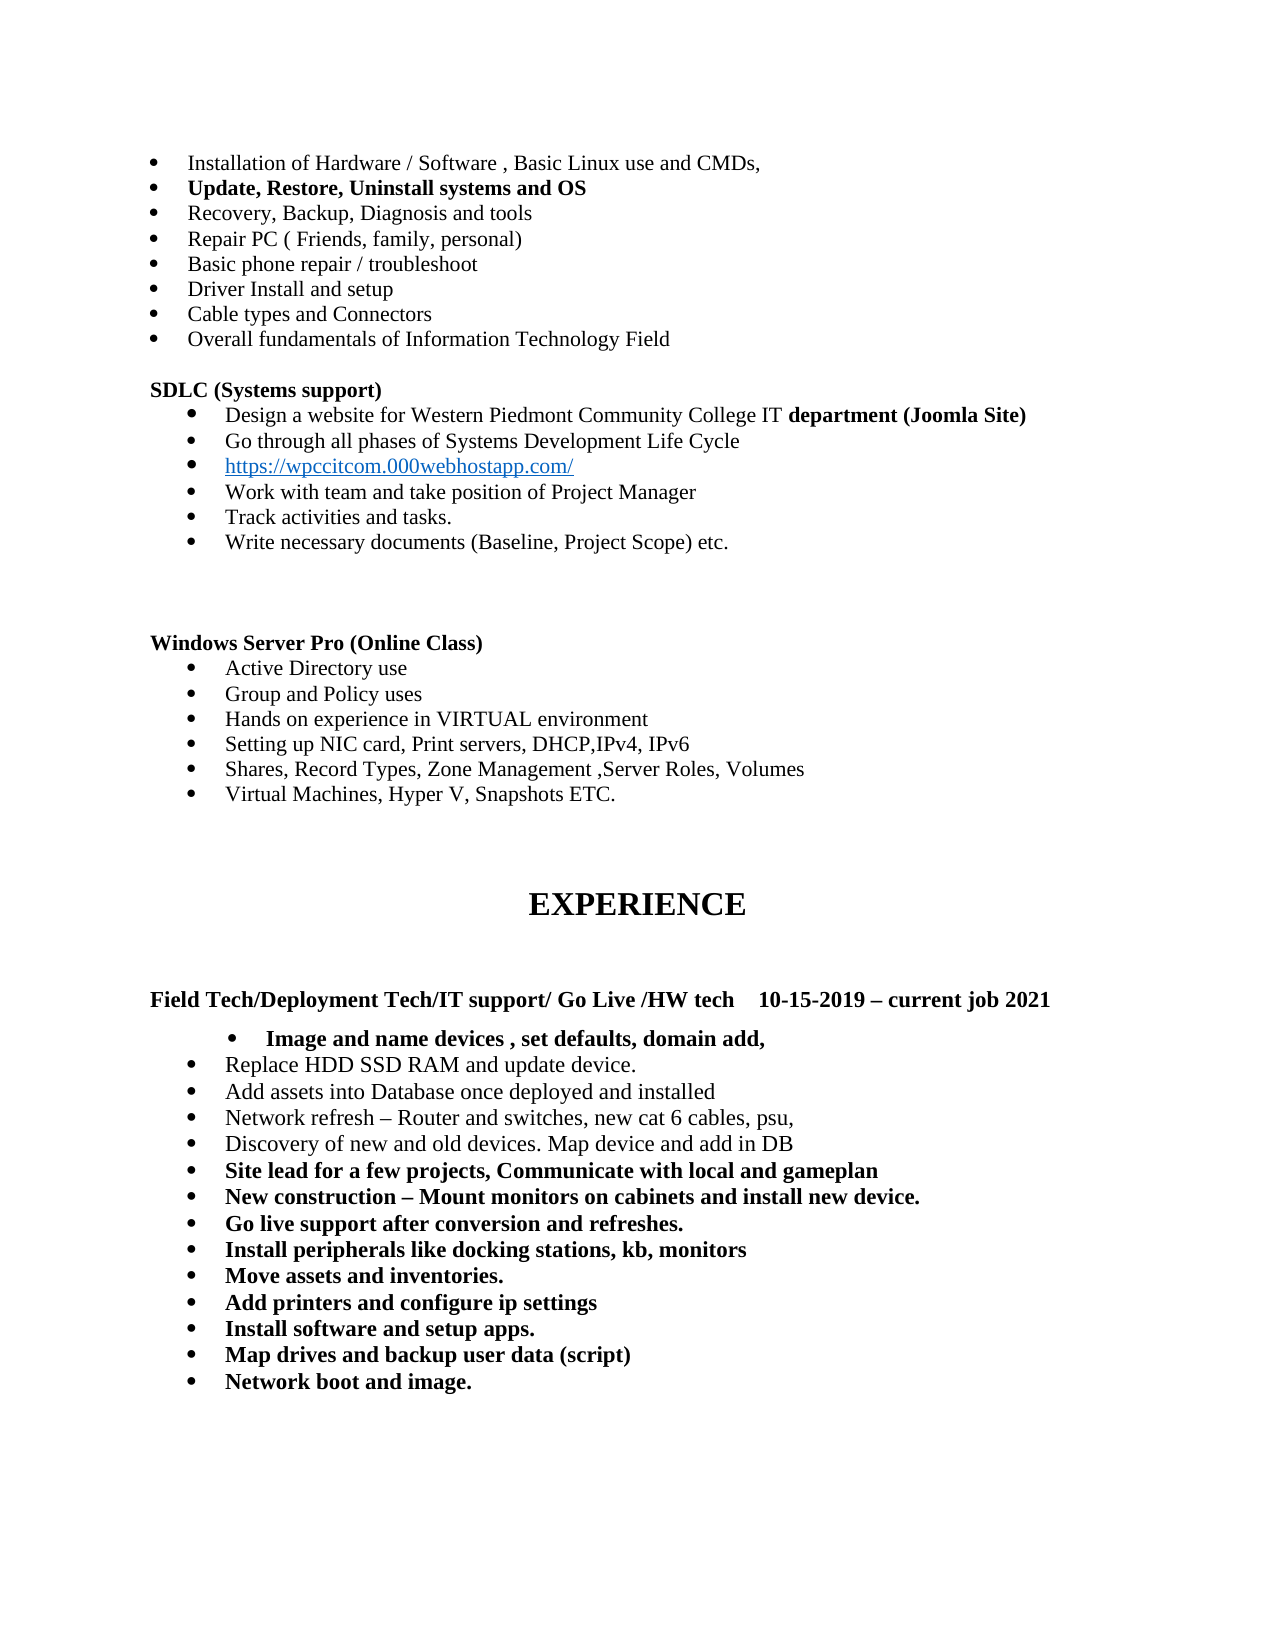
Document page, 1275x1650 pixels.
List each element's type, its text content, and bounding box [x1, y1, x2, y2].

list Go through all phases of Systems Development Life Cycle [187, 428, 1125, 453]
list Driver Install and setup [150, 276, 1125, 301]
list Image and name devices , set defaults, domain add, [228, 1025, 1125, 1051]
list Virtual Machines, Hyper V, Snapshots ETC. [187, 781, 1125, 807]
list Go live support after conversion and refreshes. [187, 1209, 1125, 1236]
list Network boot and image. [187, 1368, 1125, 1394]
list Site lead for a few projects, Communicate with local and gameplan [187, 1157, 1125, 1183]
list Cable types and Connectors [150, 301, 1125, 326]
list Update, Restore, Uninstall systems and OS [150, 175, 1125, 200]
list Install software and setup apps. [187, 1315, 1125, 1341]
text Windows Server Pro (Online Class) [150, 630, 1125, 655]
text SDLC (Systems support) [150, 377, 1125, 402]
list Design a website for Western Piedmont Community College IT department (Joomla Site) [187, 402, 1125, 428]
list Overall fundamentals of Information Technology Field [150, 326, 1125, 352]
list Track activities and tasks. [187, 504, 1125, 529]
list Map drives and backup user data (script) [187, 1341, 1125, 1368]
list Hands on experience in VIRTUAL environment [187, 706, 1125, 731]
list Network refresh – Router and switches, new cat 6 cables, psu, [187, 1104, 1125, 1131]
list Active Directory use [187, 655, 1125, 681]
list Install peripherals like docking stations, kb, monitors [187, 1236, 1125, 1262]
list Shares, Record Types, Zone Management ,Server Roles, Volumes [187, 756, 1125, 781]
text EXPERIENCE [150, 884, 1125, 923]
list Discovery of new and old devices. Map device and add in DB [187, 1131, 1125, 1157]
list Setting up NIC card, Print servers, DHCP,IPv4, IPv6 [187, 731, 1125, 756]
list Basic phone repair / troubleshoot [150, 251, 1125, 276]
list Group and Policy uses [187, 681, 1125, 706]
text Field Tech/Deployment Tech/IT support/ Go Live /HW tech 10-15-2019 – current job 2021 [150, 986, 1125, 1013]
list Write necessary documents (Baseline, Project Scope) etc. [187, 529, 1125, 554]
list Replace HDD SSD RAM and update device. [187, 1051, 1125, 1078]
list Repair PC ( Friends, family, personal) [150, 226, 1125, 251]
list Work with team and take position of Project Manager [187, 479, 1125, 504]
list Add assets into Database once deployed and installed [187, 1078, 1125, 1104]
list Move assets and inventories. [187, 1262, 1125, 1289]
list Recovery, Backup, Diagnosis and tools [150, 200, 1125, 226]
list New construction – Mount monitors on cabinets and install new device. [187, 1183, 1125, 1209]
list Installation of Hardware / Software , Basic Linux use and CMDs, [150, 150, 1125, 175]
list https://wpccitcom.000webhostapp.com/ [187, 453, 1125, 479]
list Add printers and configure ip settings [187, 1289, 1125, 1315]
